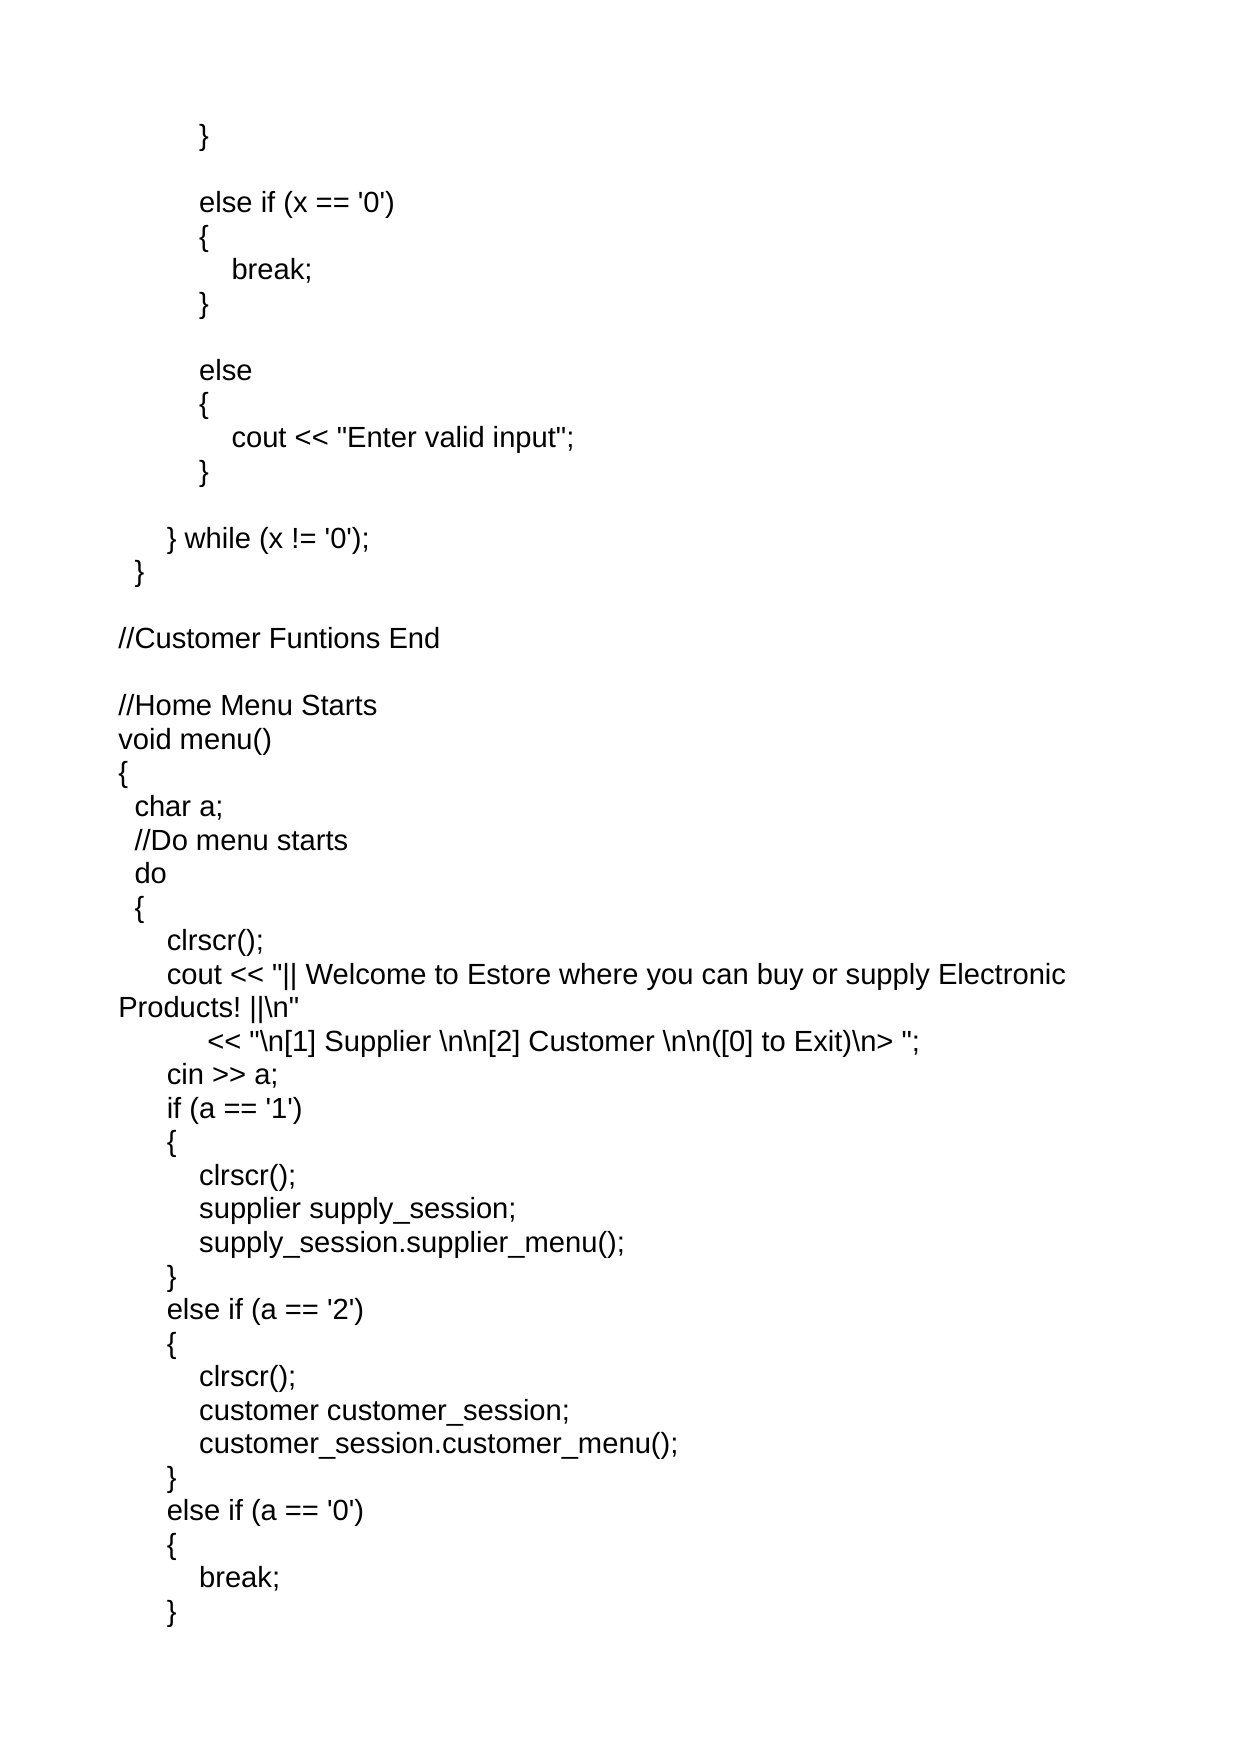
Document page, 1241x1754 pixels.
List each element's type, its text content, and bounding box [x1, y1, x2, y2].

text else if (a == '0') [118, 1493, 1122, 1527]
text char a; [118, 789, 1122, 822]
text clrscr(); [118, 1158, 1122, 1191]
text } [118, 453, 1122, 487]
text clrscr(); [118, 1359, 1122, 1393]
text { [118, 1527, 1122, 1560]
text } [118, 1594, 1122, 1627]
text if (a == '1') [118, 1091, 1122, 1124]
text customer customer_session; [118, 1393, 1122, 1426]
text //Customer Funtions End [118, 621, 1122, 655]
text clrscr(); [118, 923, 1122, 957]
text cin >> a; [118, 1057, 1122, 1091]
text do [118, 856, 1122, 889]
text } [118, 554, 1122, 588]
text { [118, 219, 1122, 252]
text } [118, 1460, 1122, 1493]
text } [118, 1258, 1122, 1292]
text } while (x != '0'); [118, 521, 1122, 554]
text //Do menu starts [118, 822, 1122, 856]
text supplier supply_session; [118, 1191, 1122, 1225]
text void menu() [118, 722, 1122, 755]
text cout << "Enter valid input"; [118, 420, 1122, 453]
text { [118, 755, 1122, 789]
text { [118, 1124, 1122, 1158]
text { [118, 889, 1122, 923]
text else if (a == '2') [118, 1292, 1122, 1326]
text customer_session.customer_menu(); [118, 1426, 1122, 1460]
text break; [118, 252, 1122, 286]
text << "\n[1] Supplier \n\n[2] Customer \n\n([0] to Exit)\n> "; [118, 1024, 1122, 1057]
text //Home Menu Starts [118, 688, 1122, 722]
text } [118, 118, 1122, 152]
text supply_session.supplier_menu(); [118, 1225, 1122, 1258]
text else if (x == '0') [118, 185, 1122, 219]
text break; [118, 1560, 1122, 1594]
text cout << "|| Welcome to Estore where you can buy or supply Electronic Products! ||\n" [118, 957, 1122, 1024]
text else [118, 353, 1122, 386]
text { [118, 386, 1122, 420]
text } [118, 286, 1122, 319]
text { [118, 1326, 1122, 1359]
